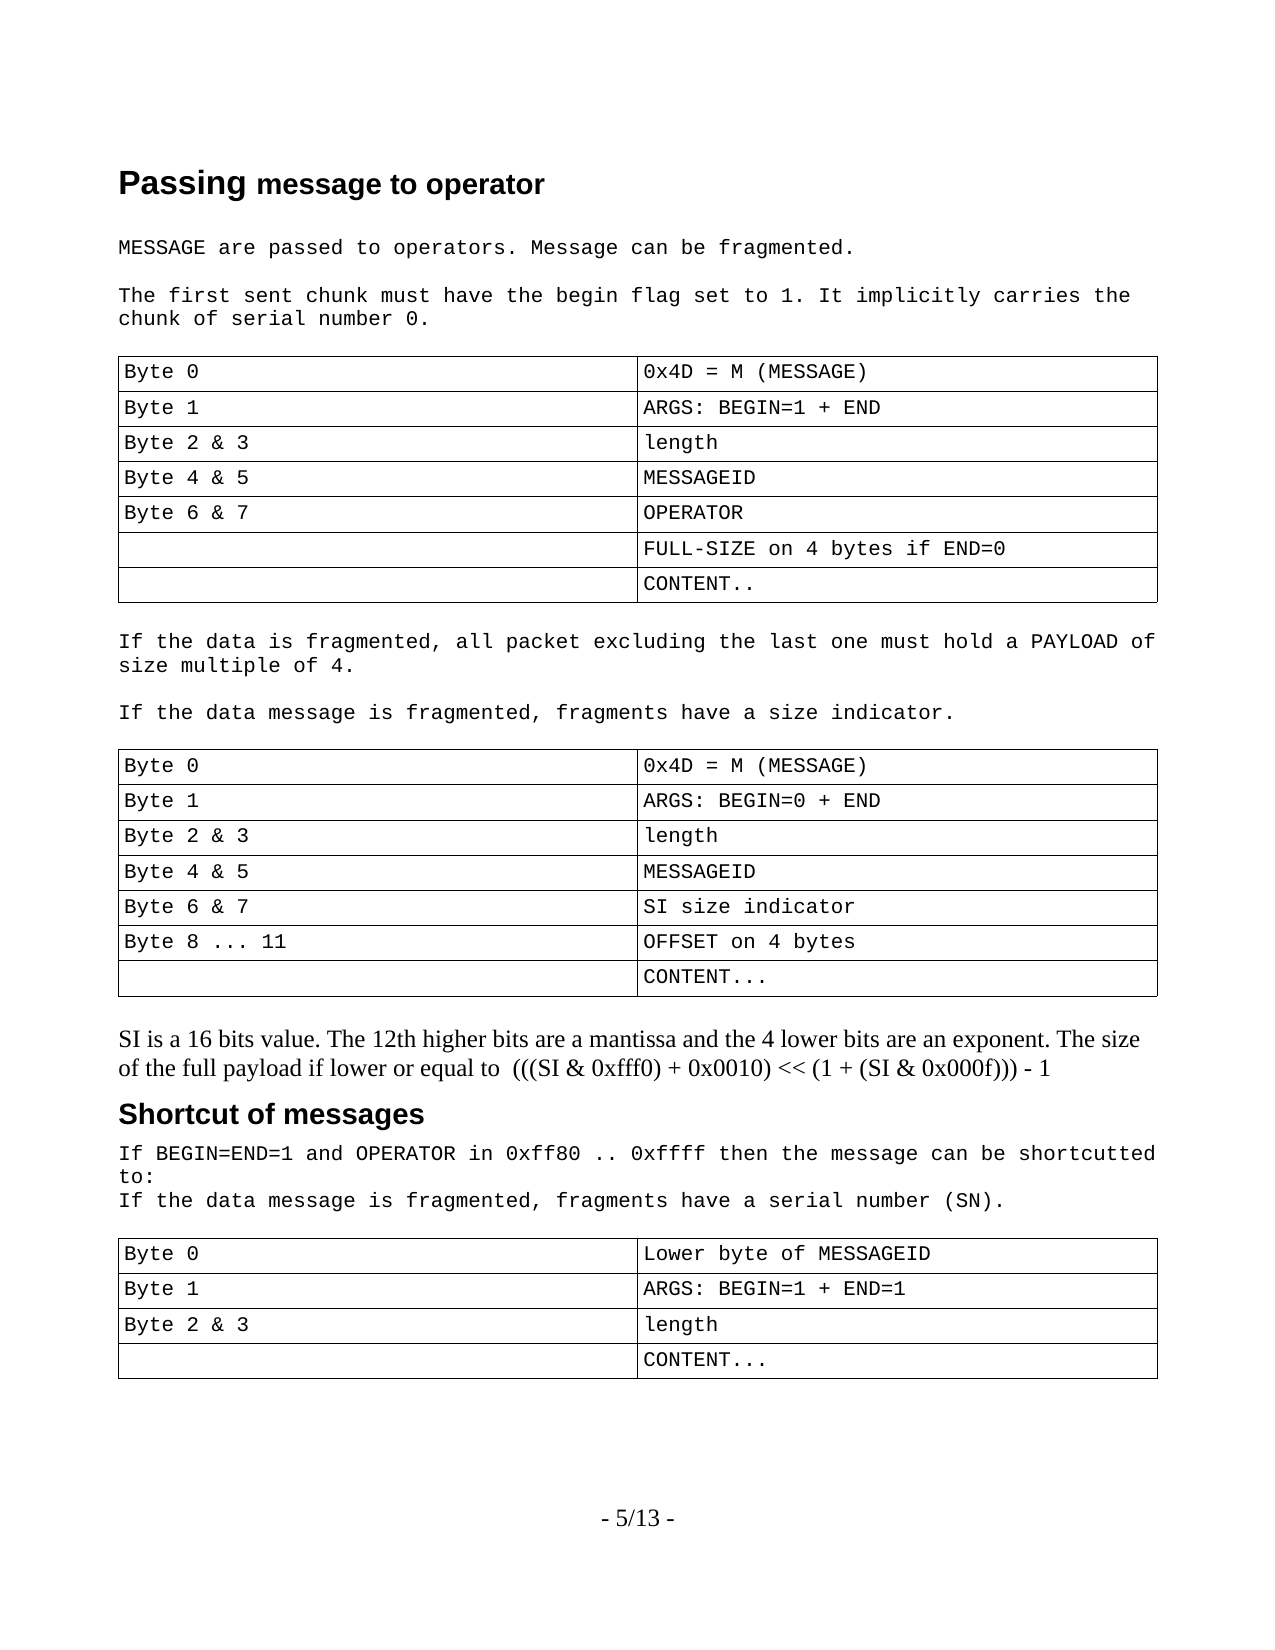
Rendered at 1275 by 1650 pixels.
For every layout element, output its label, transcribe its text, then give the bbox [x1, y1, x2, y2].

table_cell ARGS: BEGIN=1 + END [638, 392, 1157, 426]
table_cell Byte 6 & 7 [119, 891, 637, 925]
table_cell ARGS: BEGIN=0 + END [638, 785, 1157, 819]
text SI is a 16 bits value. The 12th higher bits are a mantissa and the 4 lower bits are an exponent. The size of the full payload if lower or equal to (((SI & 0xfff0) + 0x0010) << (1 + (SI & 0x000f))) - 1 [118, 1024, 1157, 1082]
text MESSAGE are passed to operators. Message can be fragmented. [118, 237, 1157, 261]
table_cell OFFSET on 4 bytes [638, 926, 1157, 960]
text If the data is fragmented, all packet excluding the last one must hold a PAYLOAD of size multiple of 4. [118, 631, 1157, 678]
table_cell Byte 2 & 3 [119, 821, 637, 855]
table_cell Byte 1 [119, 785, 637, 819]
table_cell Byte 6 & 7 [119, 497, 637, 532]
table_cell length [638, 427, 1157, 461]
table_cell CONTENT.. [638, 568, 1157, 602]
text The first sent chunk must have the begin flag set to 1. It implicitly carries the chunk of serial number 0. [118, 285, 1157, 332]
table_cell OPERATOR [638, 497, 1157, 532]
table_cell Byte 1 [119, 392, 637, 426]
table_cell length [638, 1309, 1157, 1343]
table_cell Byte 8 ... 11 [119, 926, 637, 960]
table_cell CONTENT... [638, 961, 1157, 996]
table_cell [119, 1344, 637, 1378]
subtitle Shortcut of messages [118, 1097, 1157, 1130]
table_header Lower byte of MESSAGEID [638, 1239, 1157, 1273]
table_cell FULL-SIZE on 4 bytes if END=0 [638, 533, 1157, 567]
text If the data message is fragmented, fragments have a serial number (SN). [118, 1190, 1157, 1214]
table_header 0x4D = M (MESSAGE) [638, 357, 1157, 391]
table_cell Byte 1 [119, 1274, 637, 1308]
table_cell length [638, 821, 1157, 855]
text If the data message is fragmented, fragments have a size indicator. [118, 702, 1157, 726]
table_cell ARGS: BEGIN=1 + END=1 [638, 1274, 1157, 1308]
table_header Byte 0 [119, 1239, 637, 1273]
table_cell [119, 533, 637, 567]
table_header Byte 0 [119, 357, 637, 391]
table_cell Byte 4 & 5 [119, 856, 637, 890]
table_cell [119, 568, 637, 602]
table_header 0x4D = M (MESSAGE) [638, 750, 1157, 784]
table_cell MESSAGEID [638, 462, 1157, 496]
table_cell Byte 4 & 5 [119, 462, 637, 496]
table_header Byte 0 [119, 750, 637, 784]
table_cell MESSAGEID [638, 856, 1157, 890]
table_cell [119, 961, 637, 996]
text If BEGIN=END=1 and OPERATOR in 0xff80 .. 0xffff then the message can be shortcutted to: [118, 1143, 1157, 1190]
table_cell CONTENT... [638, 1344, 1157, 1378]
subtitle Passing message to operator [118, 163, 1157, 201]
table_cell Byte 2 & 3 [119, 1309, 637, 1343]
table_cell SI size indicator [638, 891, 1157, 925]
table_cell Byte 2 & 3 [119, 427, 637, 461]
